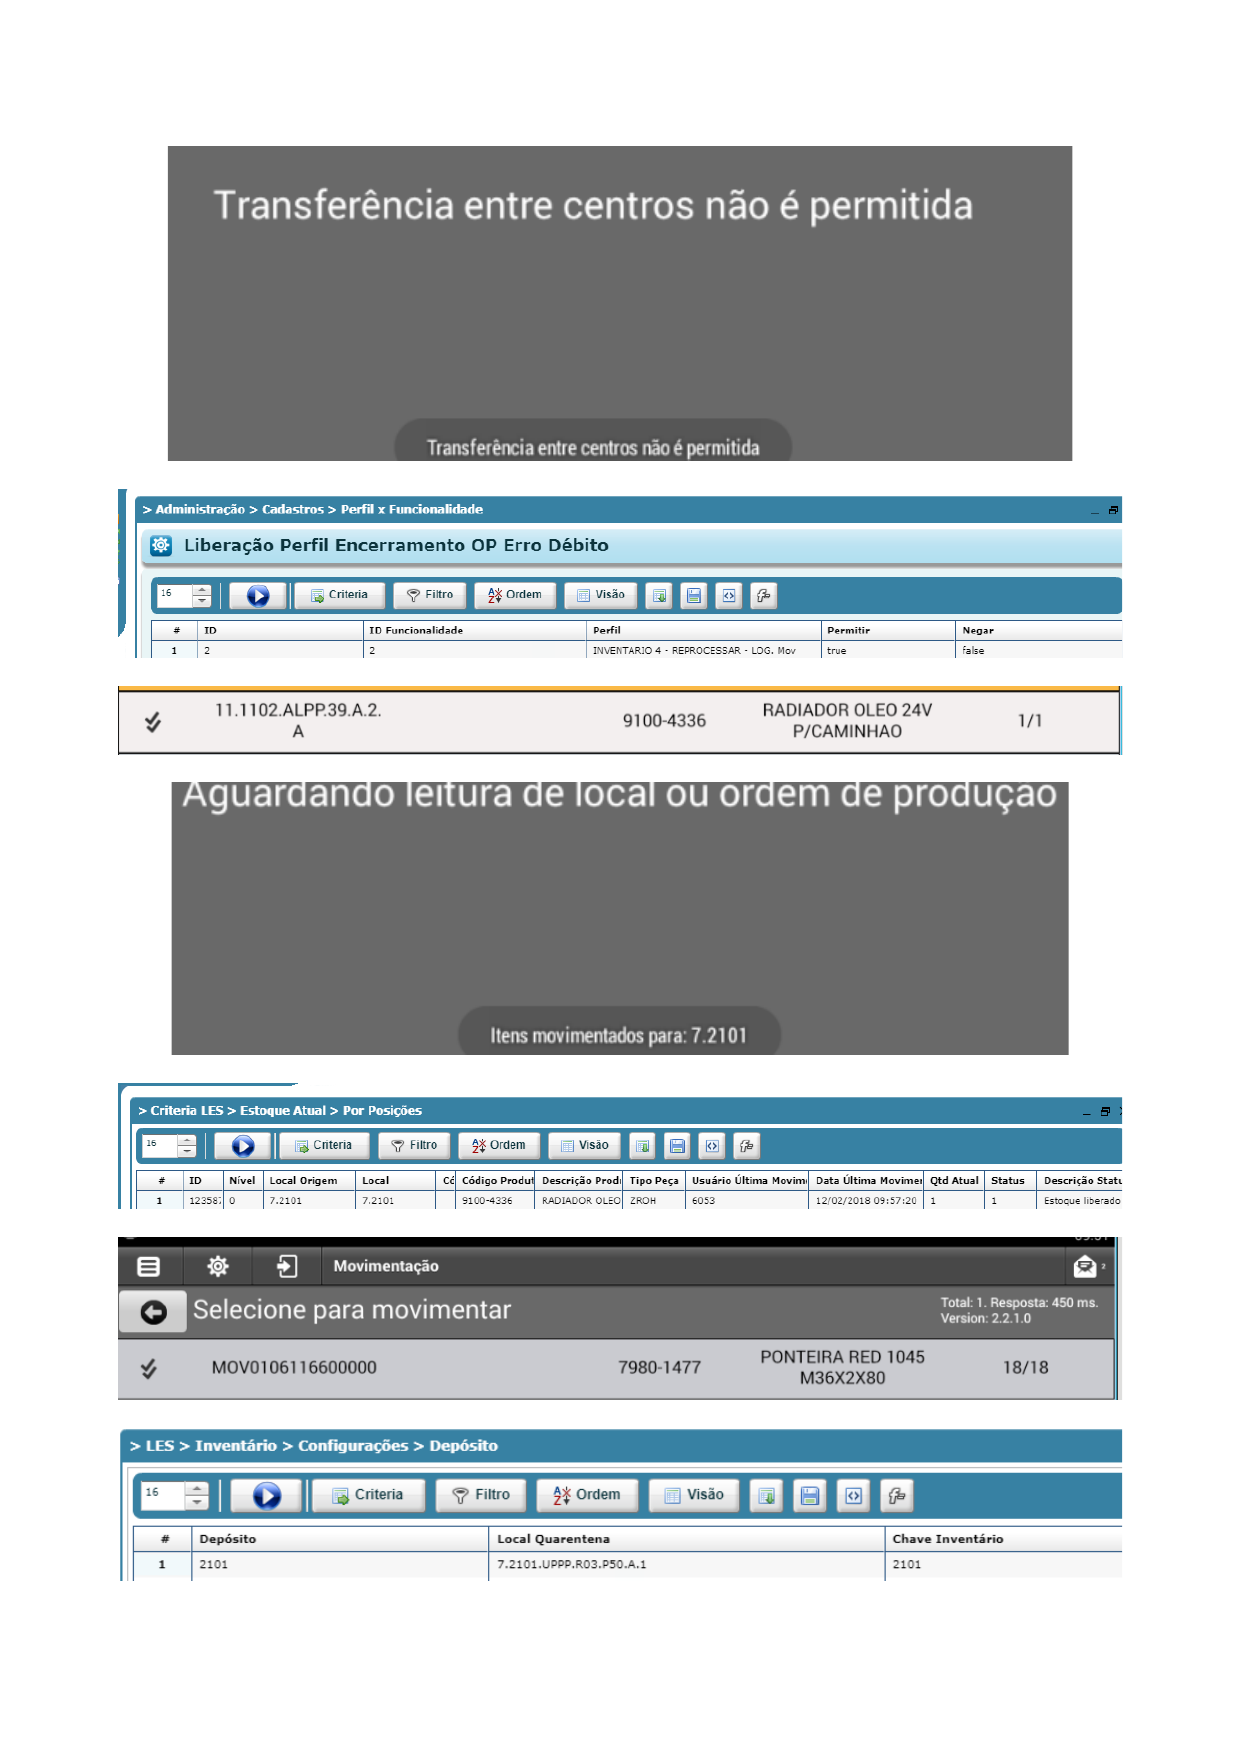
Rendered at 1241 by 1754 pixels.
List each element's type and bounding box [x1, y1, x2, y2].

picture [171, 782, 1069, 1055]
picture [118, 686, 1123, 755]
picture [118, 1083, 1123, 1209]
picture [118, 1428, 1123, 1581]
picture [118, 489, 1123, 658]
picture [167, 146, 1073, 461]
picture [118, 1237, 1123, 1400]
